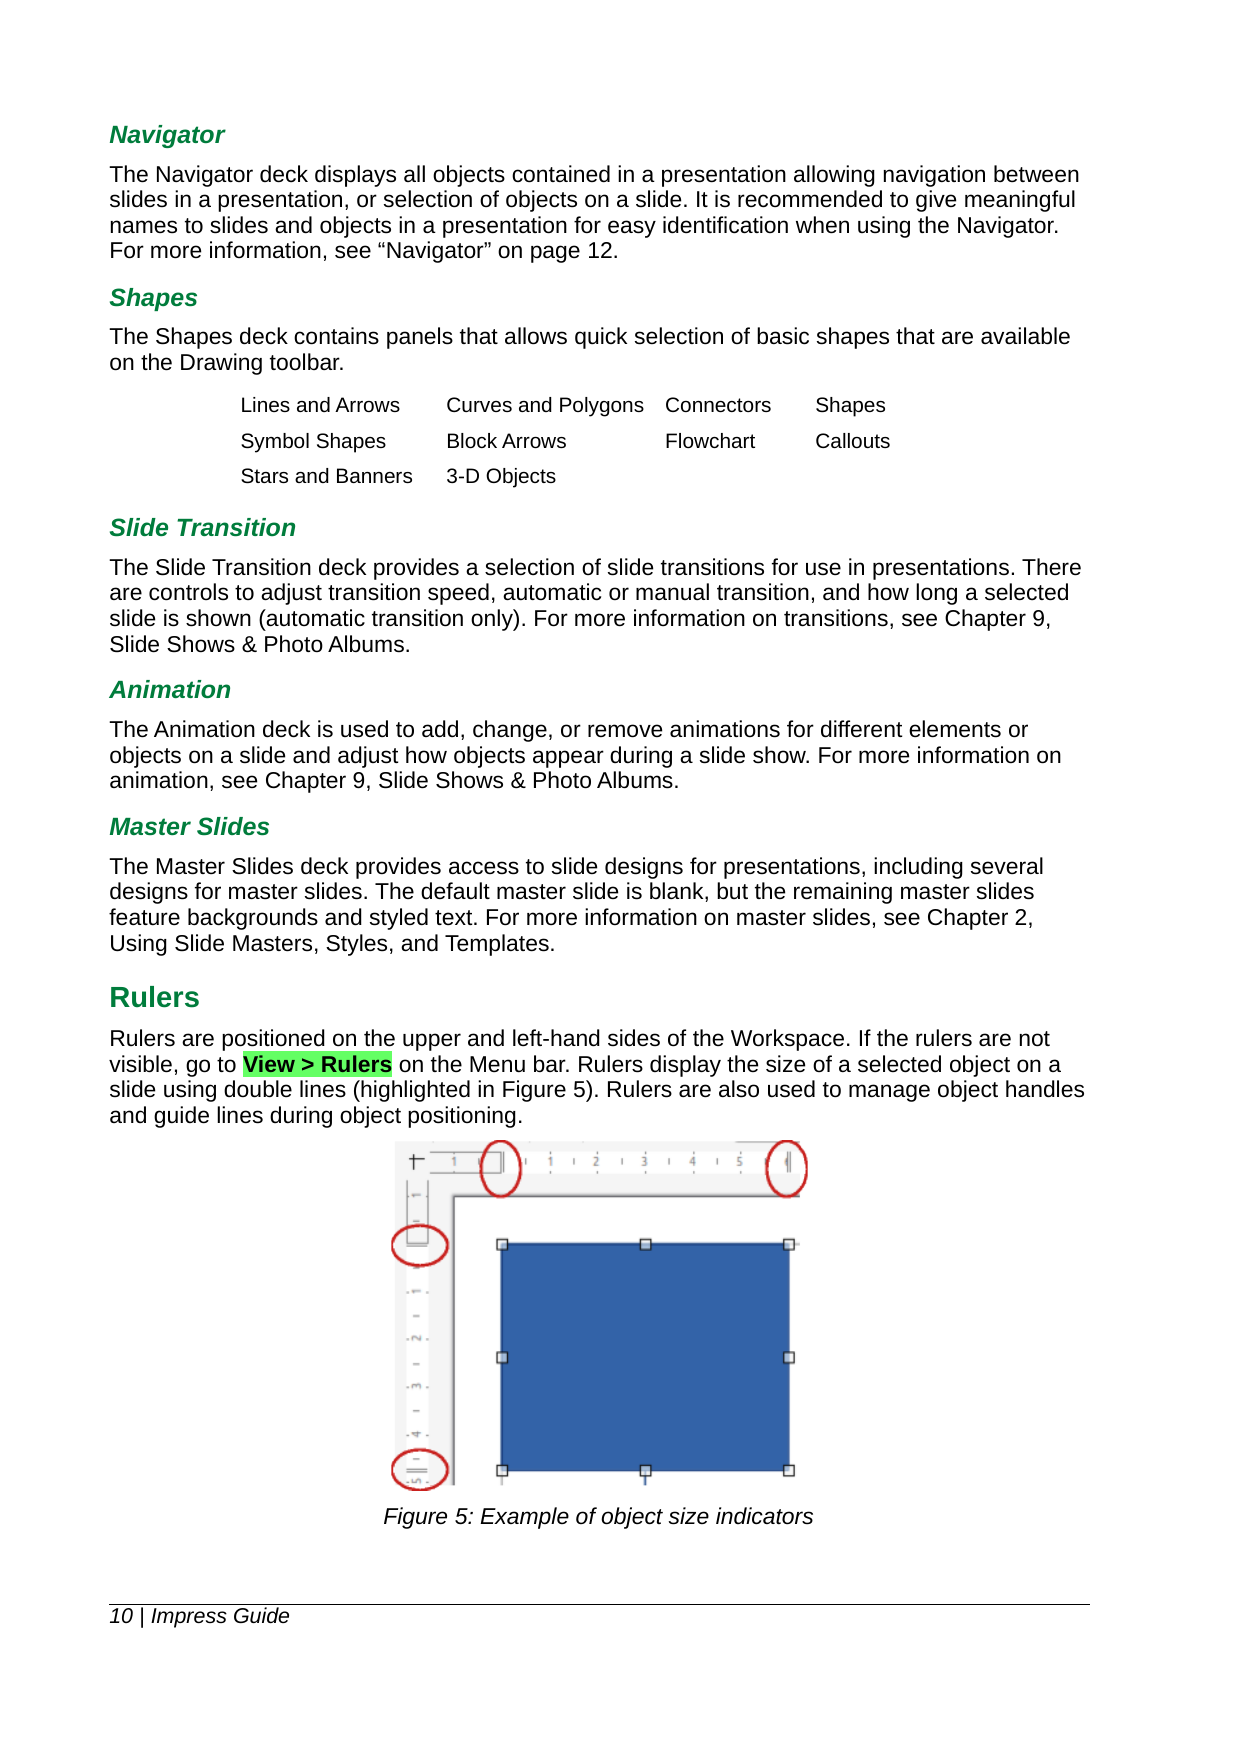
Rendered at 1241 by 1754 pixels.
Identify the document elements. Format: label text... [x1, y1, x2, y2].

table_cell [659, 459, 809, 494]
table_cell Callouts [809, 423, 965, 459]
text Rulers are positioned on the upper and left-hand sides of the Workspace. If the rulers are not visible, go to View > Rulers on the Menu bar. Rulers display the size of a selected object on a slide using double lines (highlighted in Figure 5). Rulers are also used to manage object handles and guide lines during object positioning. [109, 1026, 1090, 1128]
table_header Curves and Polygons [440, 388, 659, 423]
table_header Shapes [809, 388, 965, 423]
table_cell Stars and Banners [234, 459, 440, 494]
subtitle Master Slides [109, 813, 1090, 841]
table_cell 3‑D Objects [440, 459, 659, 494]
table_cell [809, 459, 965, 494]
text The Shapes deck contains panels that allows quick selection of basic shapes that are available on the Drawing toolbar. [109, 324, 1090, 375]
text The Navigator deck displays all objects contained in a presentation allowing navigation between slides in a presentation, or selection of objects on a slide. It is recommended to give meaningful names to slides and objects in a presentation for easy identification when using the Navigator. For more information, see “Navigator” on page 13. [109, 161, 1090, 264]
subtitle Rulers [109, 981, 1090, 1013]
table_cell Flowchart [659, 423, 809, 459]
subtitle Shapes [109, 283, 1090, 311]
picture [391, 1140, 808, 1491]
subtitle Animation [109, 676, 1090, 704]
text The Master Slides deck provides access to slide designs for presentations, including several designs for master slides. The default master slide is blank, but the remaining master slides feature backgrounds and styled text. For more information on master slides, see Chapter 2, Using Slide Masters, Styles, and Templates. [109, 853, 1090, 956]
table_cell Symbol Shapes [234, 423, 440, 459]
text The Slide Transition deck provides a selection of slide transitions for use in presentations. There are controls to adjust transition speed, automatic or manual transition, and how long a selected slide is shown (automatic transition only). For more information on transitions, see Chapter 9, Slide Shows & Photo Albums. [109, 554, 1090, 657]
text Figure 5: Example of object size indicators [333, 1503, 866, 1529]
subtitle Navigator [109, 121, 1090, 149]
table_header Lines and Arrows [234, 388, 440, 423]
subtitle Slide Transition [109, 514, 1090, 542]
text The Animation deck is used to add, change, or remove animations for different elements or objects on a slide and adjust how objects appear during a slide show. For more information on animation, see Chapter 9, Slide Shows & Photo Albums. [109, 717, 1090, 793]
table_cell Block Arrows [440, 423, 659, 459]
table_header Connectors [659, 388, 809, 423]
